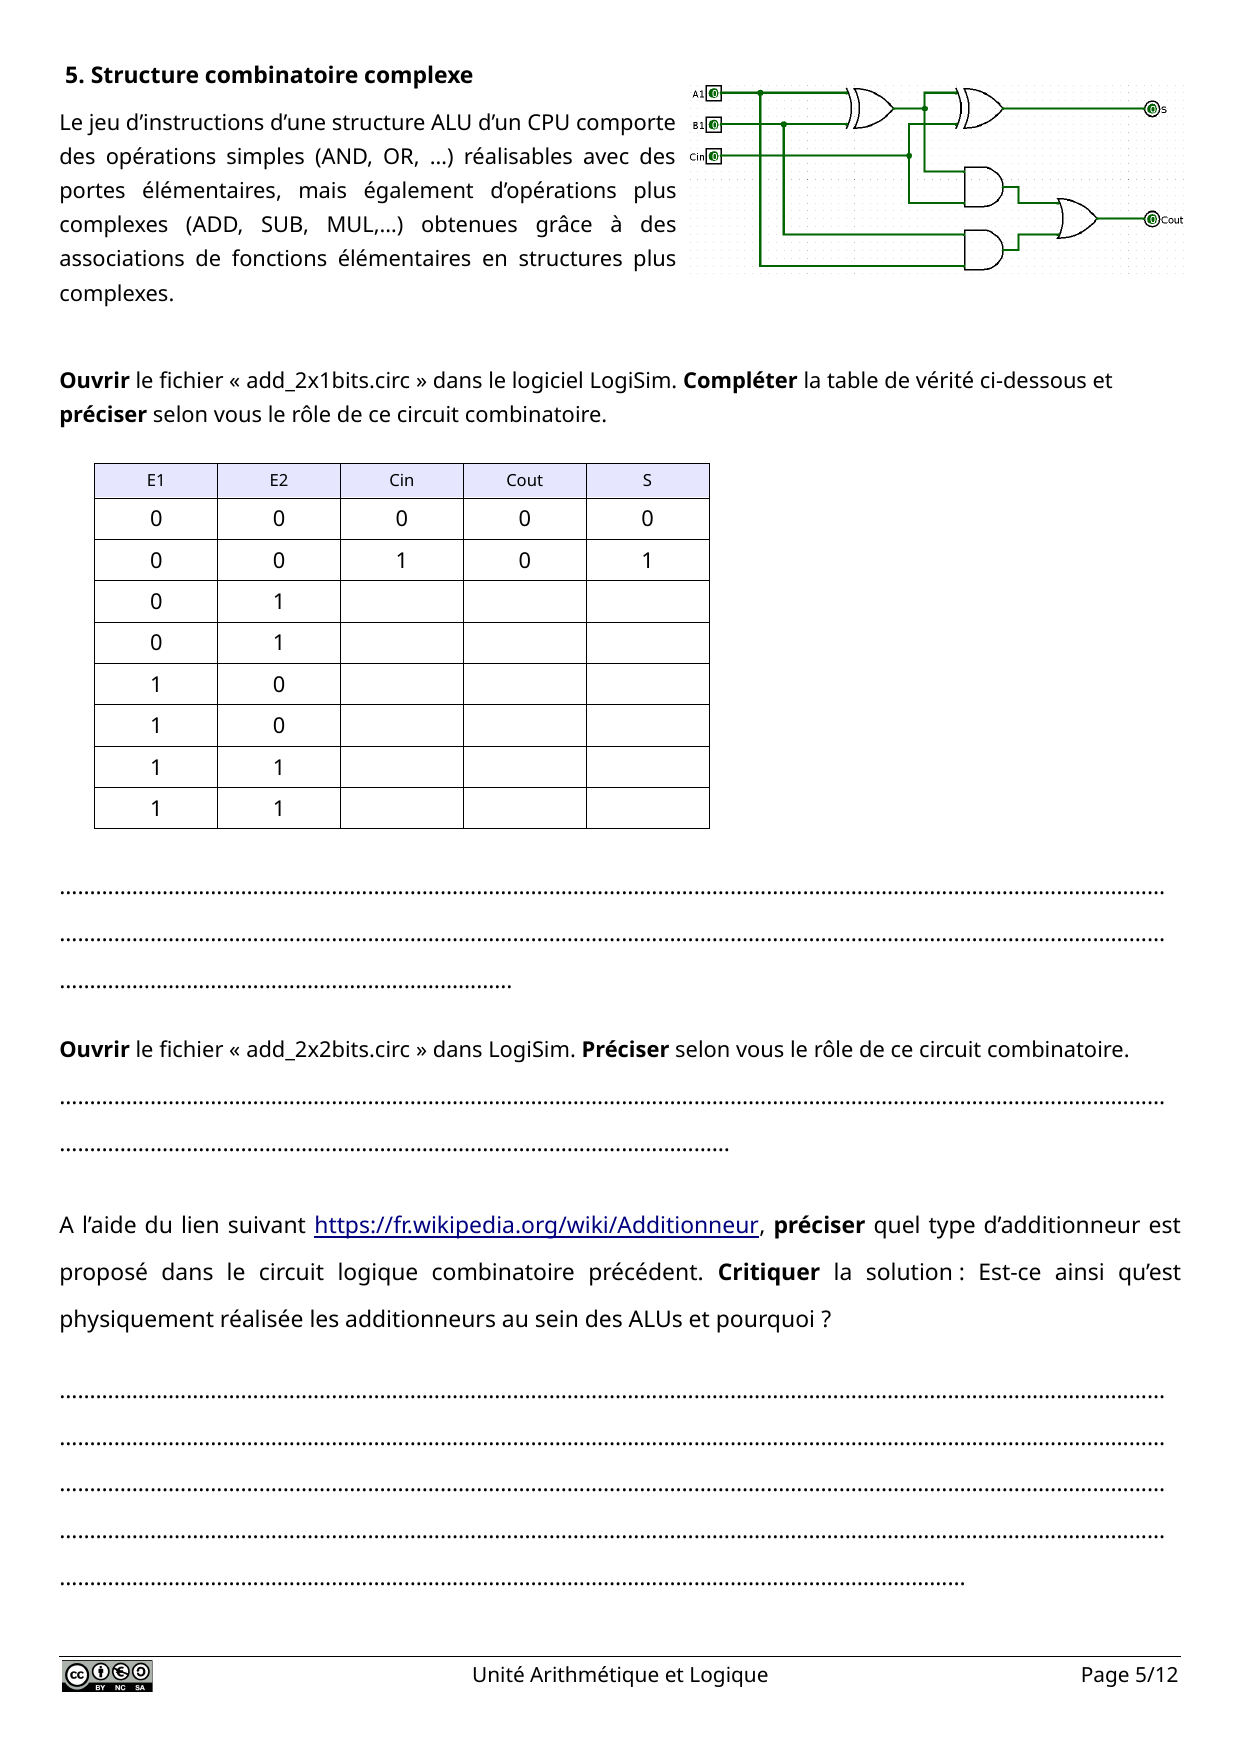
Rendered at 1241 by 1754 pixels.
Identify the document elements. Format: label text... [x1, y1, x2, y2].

picture [688, 83, 1188, 275]
table_cell [464, 747, 586, 787]
table_cell [341, 705, 463, 746]
text …………………………………………………………………………………………………………………………………………………………………………………………………………………………………………………………………… [59, 1080, 1181, 1158]
table_cell 0 [218, 664, 340, 704]
table_cell [587, 581, 709, 622]
table_cell 0 [587, 499, 709, 539]
list Structure combinatoire complexe [59, 59, 1181, 90]
text A l’aide du lien suivant https://fr.wikipedia.org/wiki/Additionneur, préciser quel type d’additionneur est proposé dans le circuit logique combinatoire précédent. Critiquer la solution : Est-ce ainsi qu’est physiquement réalisée les additionneurs au sein des ALUs et pourquoi ? [59, 1209, 1181, 1334]
table_cell 0 [464, 499, 586, 539]
table_cell [587, 664, 709, 704]
table_cell 1 [218, 623, 340, 663]
table_cell [587, 747, 709, 787]
table_cell 0 [95, 499, 217, 539]
table_cell 0 [95, 581, 217, 622]
table_cell [341, 623, 463, 663]
table_cell 0 [95, 623, 217, 663]
table_header E2 [218, 464, 340, 497]
text ……………………………………………………………………………………………………………………………………………………………………………………………………………………………………………………………………………………………………………………………………………………………………………………………………… [59, 870, 1181, 995]
table_cell 0 [218, 540, 340, 580]
table_cell 0 [218, 499, 340, 539]
table_cell 1 [95, 705, 217, 746]
table_cell 1 [95, 664, 217, 704]
table_cell 0 [218, 705, 340, 746]
text Ouvrir le fichier « add_2x2bits.circ » dans LogiSim. Préciser selon vous le rôle de ce circuit combinatoire. [59, 1034, 1181, 1064]
table_cell [464, 664, 586, 704]
table_cell 0 [464, 540, 586, 580]
table_cell 1 [218, 747, 340, 787]
table_header S [587, 464, 709, 497]
table_cell 1 [218, 581, 340, 622]
table_cell [587, 623, 709, 663]
table_cell [341, 788, 463, 828]
table_cell [587, 705, 709, 746]
text Le jeu d’instructions d’une structure ALU d’un CPU comporte des opérations simples (AND, OR, …) réalisables avec des portes élémentaires, mais également d’opérations plus complexes (ADD, SUB, MUL,…) obtenues grâce à des associations de fonctions élémentaires en structures plus complexes. [59, 107, 1181, 307]
table_cell 0 [341, 499, 463, 539]
table_cell [464, 788, 586, 828]
table_cell [341, 747, 463, 787]
table_cell [464, 581, 586, 622]
table_cell 1 [218, 788, 340, 828]
table_cell 1 [341, 540, 463, 580]
text ……………………………………………………………………………………………………………………………………………………………………………………………………………………………………………………………………………………………………………………………………………………………………………………………………………………………………………………………………………………………………………………………………………………………………………………………………………………………………………………………………………………………………………………………………………………………………………………………………………… [59, 1373, 1181, 1592]
table_header Cout [464, 464, 586, 497]
table_cell [464, 705, 586, 746]
table_cell [464, 623, 586, 663]
table_cell 1 [587, 540, 709, 580]
table_cell [341, 664, 463, 704]
table_cell 1 [95, 747, 217, 787]
picture [62, 1660, 153, 1692]
table_header Cin [341, 464, 463, 497]
table_cell 1 [95, 788, 217, 828]
table_header E1 [95, 464, 217, 497]
table_cell 0 [95, 540, 217, 580]
table_cell [587, 788, 709, 828]
text Ouvrir le fichier « add_2x1bits.circ » dans le logiciel LogiSim. Compléter la table de vérité ci-dessous et préciser selon vous le rôle de ce circuit combinatoire. [59, 365, 1181, 429]
table_cell [341, 581, 463, 622]
